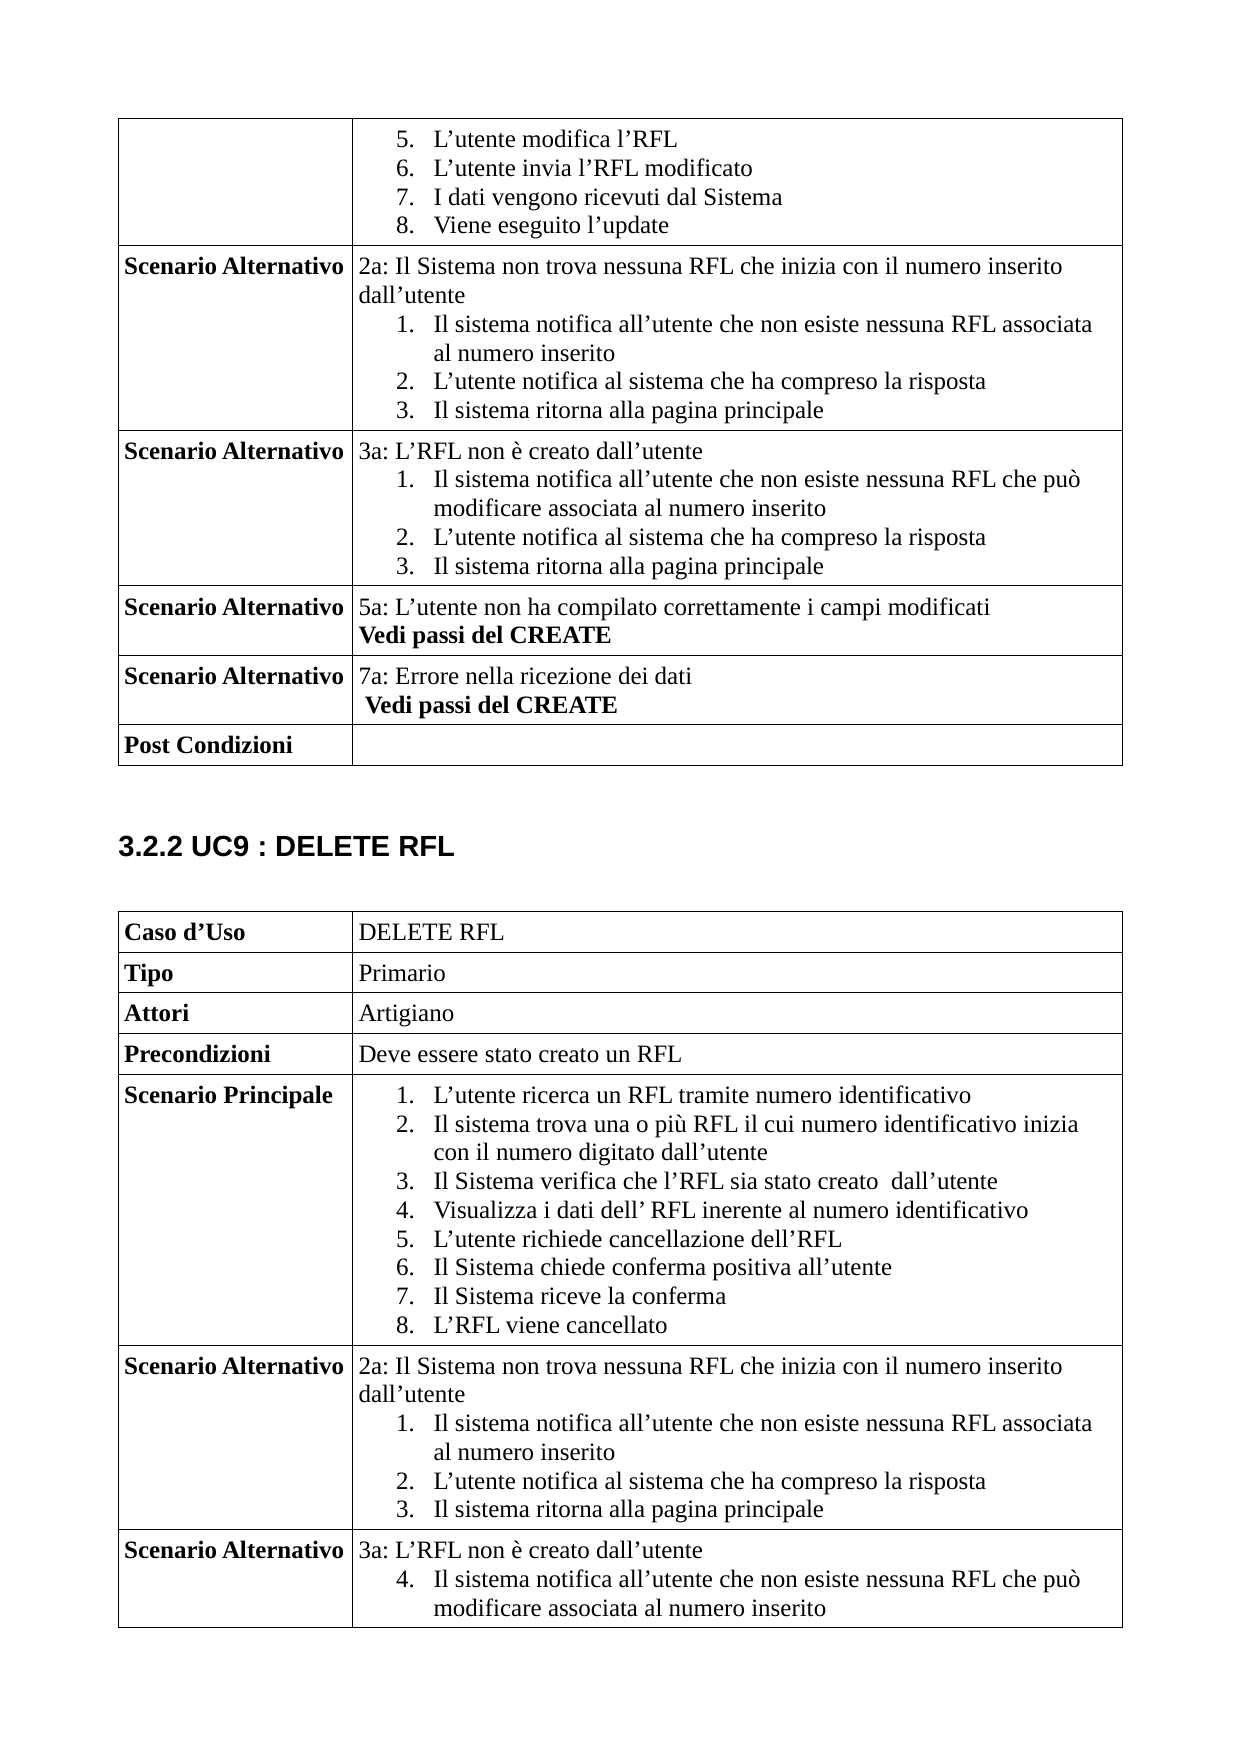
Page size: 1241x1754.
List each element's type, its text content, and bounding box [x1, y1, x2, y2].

table_cell 2a: Il Sistema non trova nessuna RFL che inizia con il numero inserito dall’utente Il sistema notifica all’utente che non esiste nessuna RFL associata al numero inserito L’utente notifica al sistema che ha compreso la risposta Il sistema ritorna alla pagina principale [353, 246, 1122, 429]
table_cell 3a: L’RFL non è creato dall’utente Il sistema notifica all’utente che non esiste nessuna RFL che può modificare associata al numero inserito L’utente notifica al sistema che ha compreso la risposta Il sistema ritorna alla pagina principale [353, 1530, 1122, 1627]
table_cell Attori [119, 993, 352, 1033]
table_cell Scenario Alternativo [119, 246, 352, 429]
table_cell 7a: Errore nella ricezione dei dati Vedi passi del CREATE [353, 656, 1122, 724]
table_cell Precondizioni [119, 1034, 352, 1074]
table_cell 2a: Il Sistema non trova nessuna RFL che inizia con il numero inserito dall’utente Il sistema notifica all’utente che non esiste nessuna RFL associata al numero inserito L’utente notifica al sistema che ha compreso la risposta Il sistema ritorna alla pagina principale [353, 1346, 1122, 1529]
table_cell L’utente ricerca un RFL tramite numero identificativo Il sistema trova una o più RFL il cui numero identificativo inizia con il numero digitato dall’utente Il Sistema verifica che l’RFL sia stato creato dall’utente Visualizza i dati dell’ RFL inerente al numero identificativo L’utente richiede cancellazione dell’RFL Il Sistema chiede conferma positiva all’utente Il Sistema riceve la conferma L’RFL viene cancellato [353, 1075, 1122, 1344]
table_cell Tipo [119, 953, 352, 992]
table_cell Scenario Alternativo [119, 431, 352, 585]
table_cell Scenario Principale [119, 1075, 352, 1344]
table_cell Scenario Alternativo [119, 586, 352, 655]
table_cell Scenario Alternativo [119, 1346, 352, 1529]
table_cell Scenario Alternativo [119, 1530, 352, 1627]
table_cell Post Condizioni [119, 725, 352, 765]
subtitle 3.2.2 UC9 : DELETE RFL [118, 829, 1122, 863]
table_cell Scenario Alternativo [119, 656, 352, 724]
table_cell Primario [353, 953, 1122, 992]
table_header Caso d’Uso [119, 912, 352, 952]
table_cell 5a: L’utente non ha compilato correttamente i campi modificati Vedi passi del CREATE [353, 586, 1122, 655]
table_cell [119, 119, 352, 245]
table_cell Artigiano [353, 993, 1122, 1033]
table_cell L’utente ricerca un RFL tramite numero identificativo Il sistema trova una o più RFL il cui numero identificativo inizia con il numero digitato dall’utente Il Sistema verifica che l’RFL sia stato creato dall’utente Visualizza i dati dell’ RFL inerente al numero identificativo L’utente modifica l’RFL L’utente invia l’RFL modificato I dati vengono ricevuti dal Sistema Viene eseguito l’update [353, 119, 1122, 245]
table_cell 3a: L’RFL non è creato dall’utente Il sistema notifica all’utente che non esiste nessuna RFL che può modificare associata al numero inserito L’utente notifica al sistema che ha compreso la risposta Il sistema ritorna alla pagina principale [353, 431, 1122, 585]
table_cell [353, 725, 1122, 765]
table_header DELETE RFL [353, 912, 1122, 952]
table_cell Deve essere stato creato un RFL [353, 1034, 1122, 1074]
